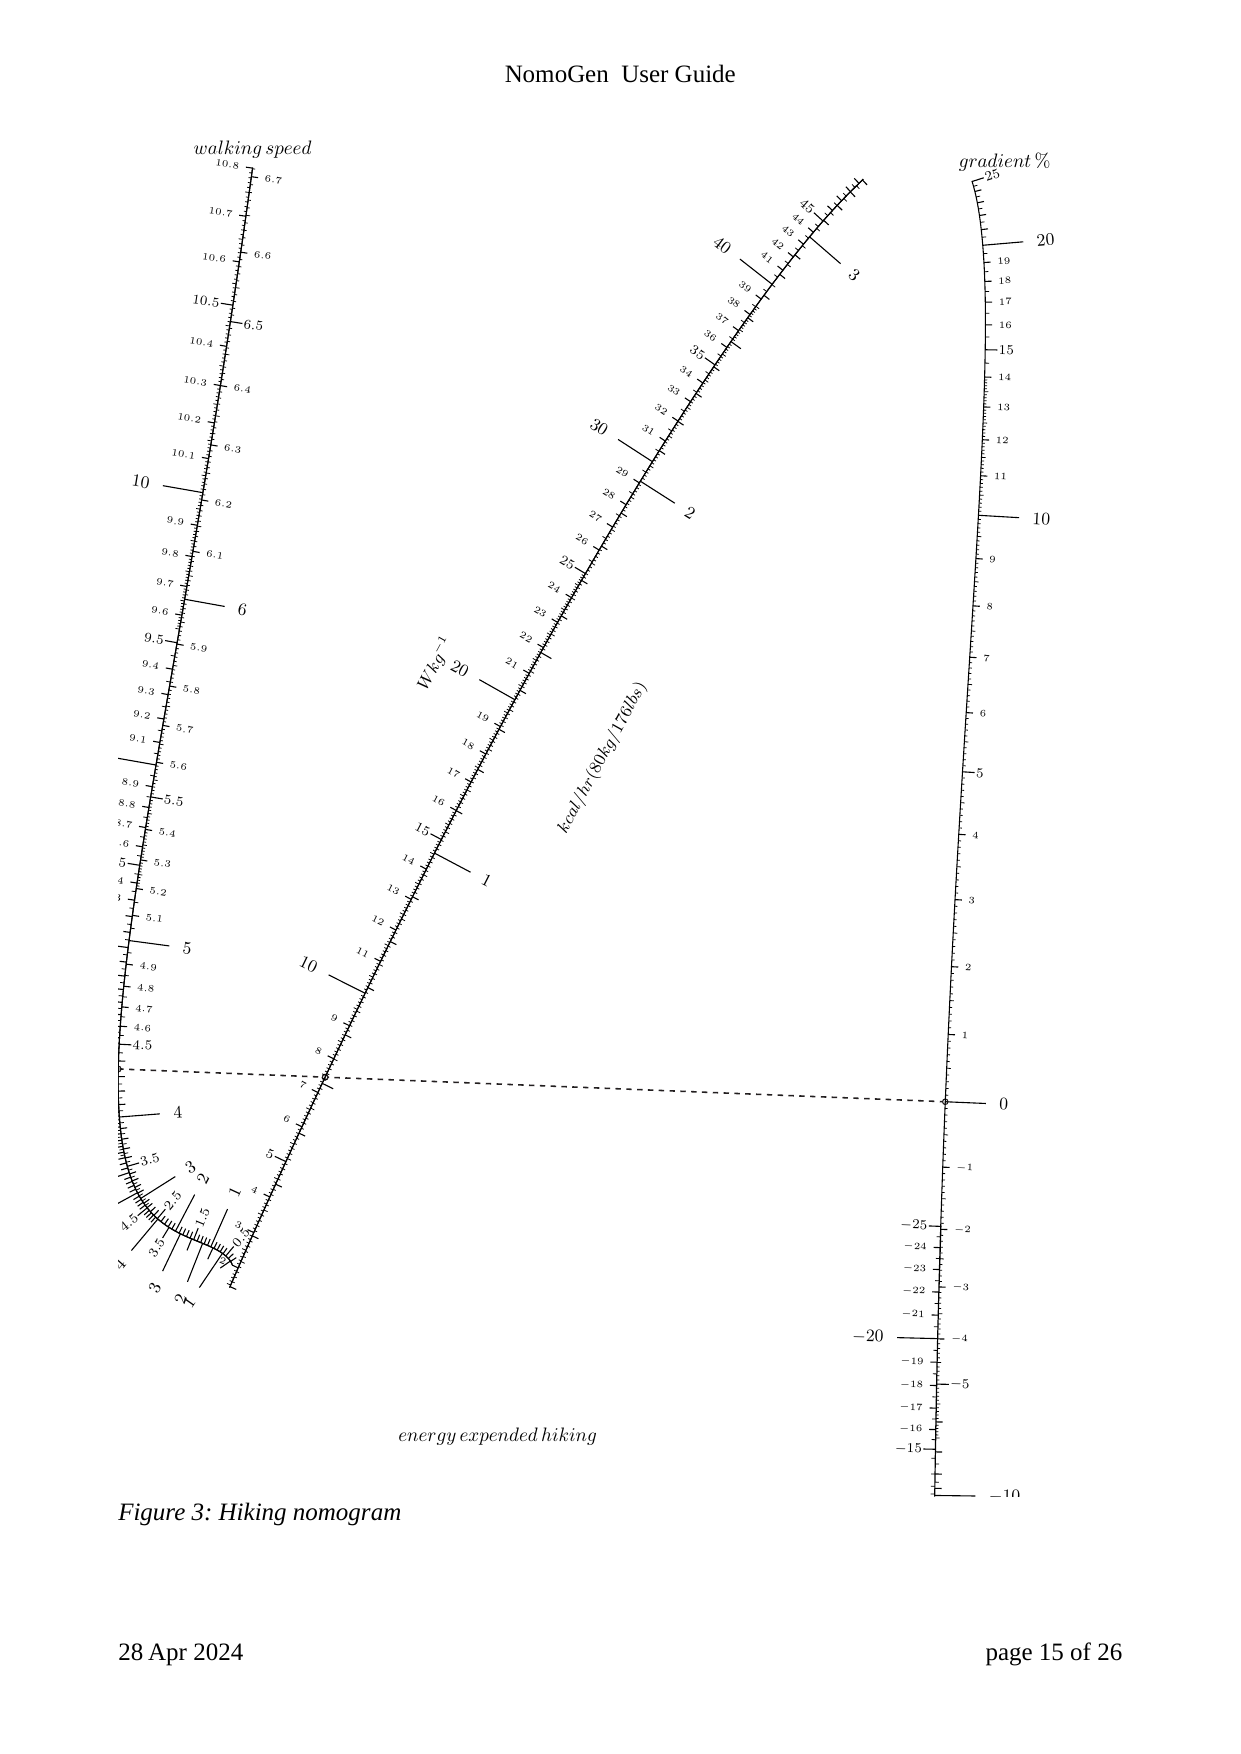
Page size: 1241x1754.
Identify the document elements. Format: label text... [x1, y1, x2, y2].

text Figure 3: Hiking nomogram [118, 1496, 1122, 1525]
